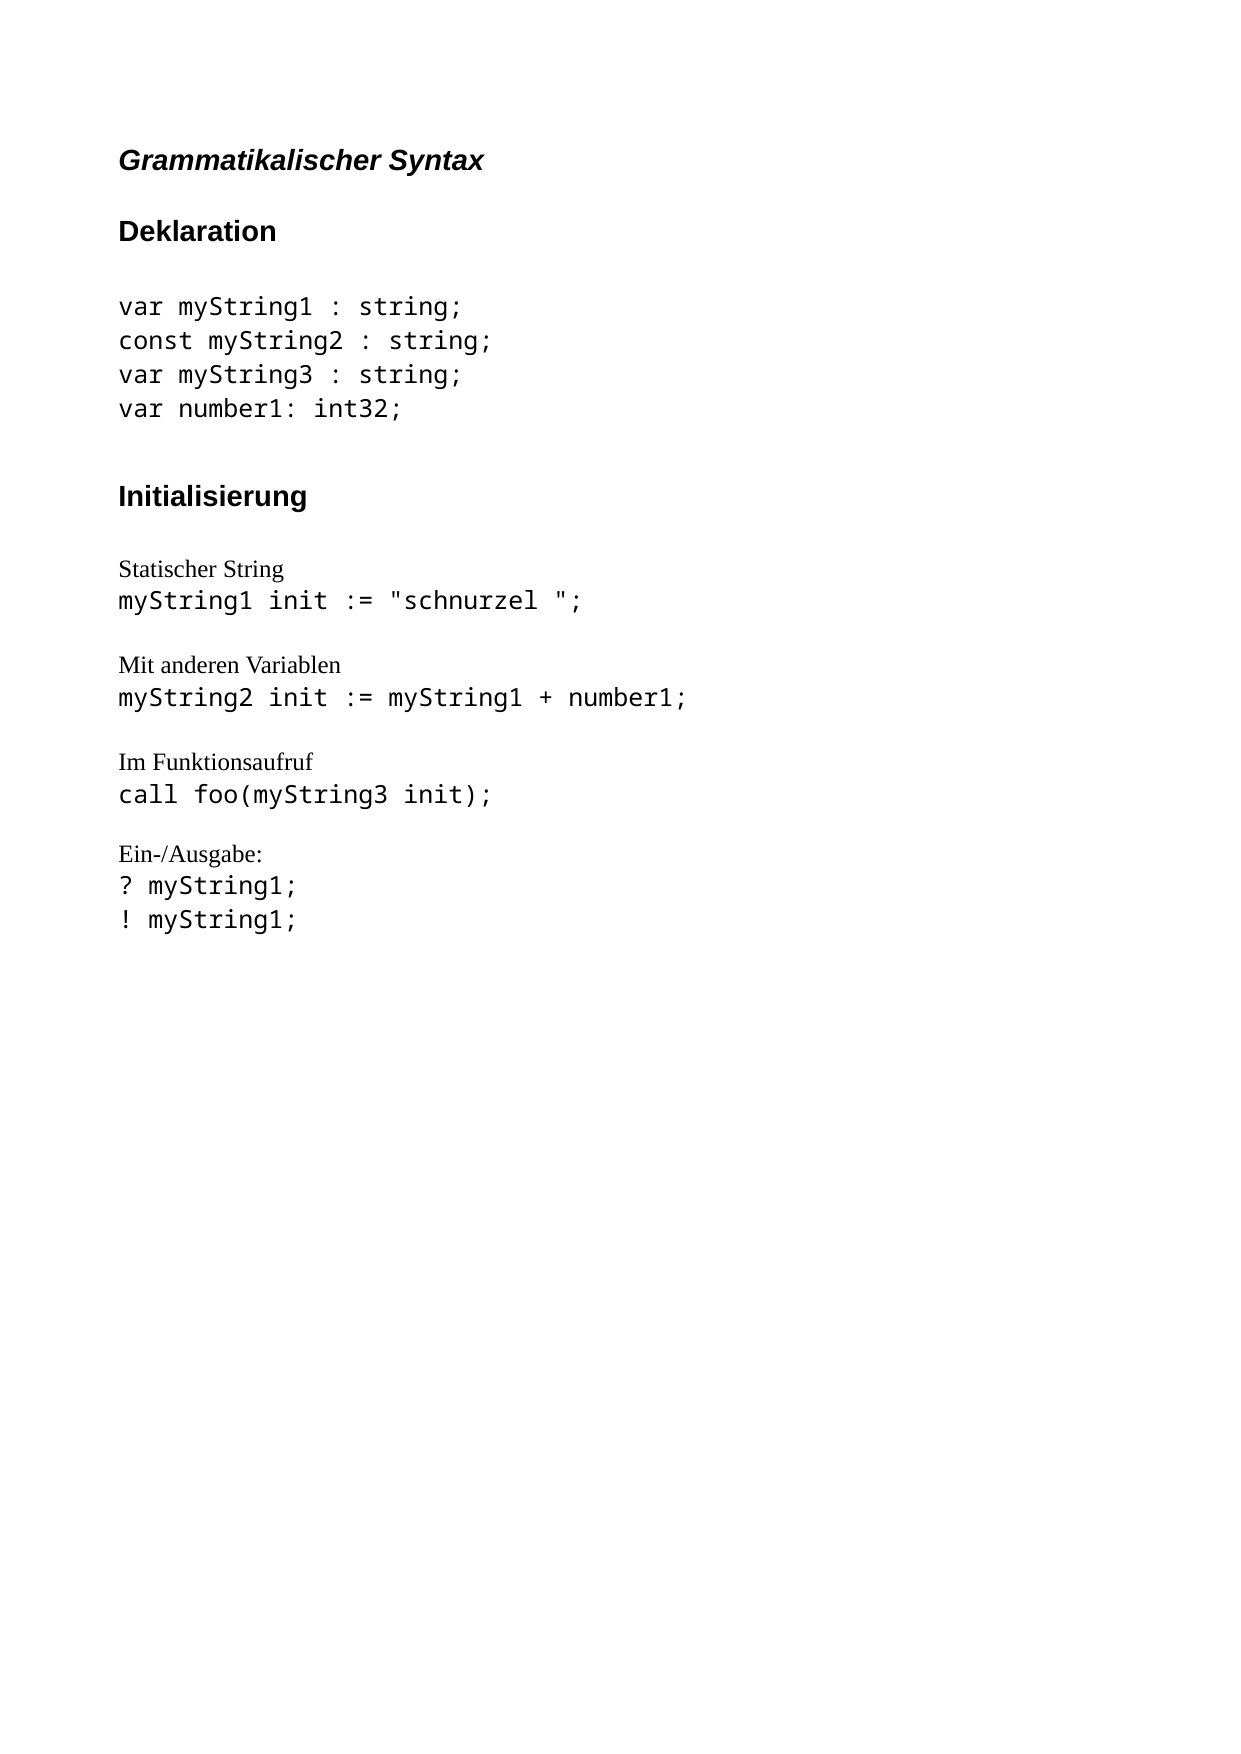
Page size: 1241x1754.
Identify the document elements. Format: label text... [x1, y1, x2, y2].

text ! myString1; [118, 902, 1122, 936]
text var number1: int32; [118, 391, 1122, 425]
text Im Funktionsaufruf [118, 747, 1122, 776]
text myString1 init := "schnurzel "; [118, 582, 1122, 617]
text var myString3 : string; [118, 357, 1122, 391]
subtitle Grammatikalischer Syntax [118, 143, 1122, 177]
text Mit anderen Variablen [118, 651, 1122, 679]
subtitle Deklaration [118, 214, 1122, 248]
text ? myString1; [118, 868, 1122, 902]
text Ein-/Ausgabe: [118, 839, 1122, 868]
text const myString2 : string; [118, 323, 1122, 357]
subtitle Initialisierung [118, 479, 1122, 512]
text var myString1 : string; [118, 289, 1122, 323]
text myString2 init := myString1 + number1; [118, 679, 1122, 713]
text call foo(myString3 init); [118, 776, 1122, 810]
text Statischer String [118, 554, 1122, 582]
